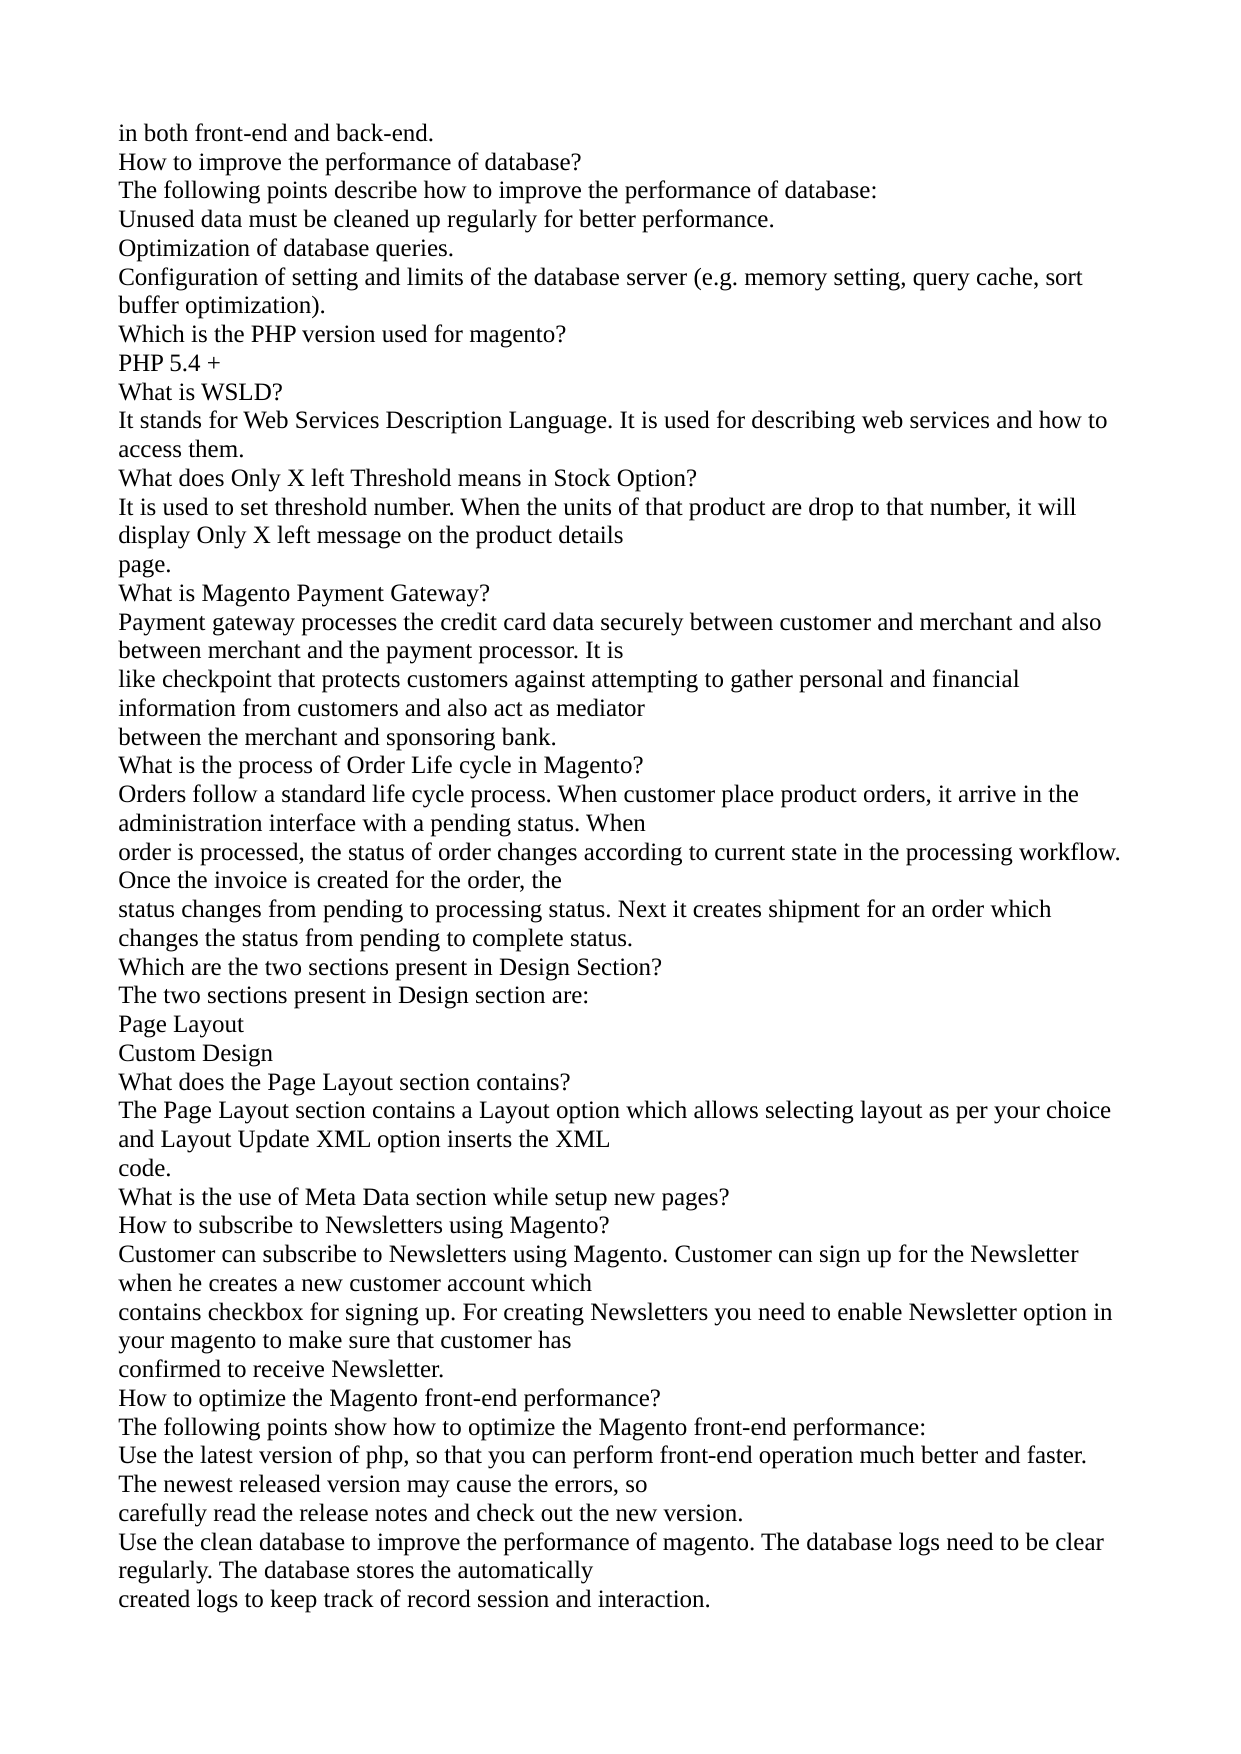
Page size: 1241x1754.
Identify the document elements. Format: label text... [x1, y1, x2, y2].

text between the merchant and sponsoring bank. [118, 722, 1122, 751]
text How to improve the performance of database? [118, 147, 1122, 176]
text Custom Design [118, 1038, 1122, 1067]
text Optimization of database queries. [118, 233, 1122, 262]
text created logs to keep track of record session and interaction. [118, 1584, 1122, 1613]
text carefully read the release notes and check out the new version. [118, 1498, 1122, 1527]
text How to subscribe to Newsletters using Magento? [118, 1211, 1122, 1239]
text PHP 5.4 + [118, 348, 1122, 377]
text The following points show how to optimize the Magento front-end performance: [118, 1412, 1122, 1441]
text The Page Layout section contains a Layout option which allows selecting layout as per your choice and Layout Update XML option inserts the XML [118, 1096, 1122, 1153]
text contains checkbox for signing up. For creating Newsletters you need to enable Newsletter option in your magento to make sure that customer has [118, 1297, 1122, 1354]
text The two sections present in Design section are: [118, 981, 1122, 1009]
text Page Layout [118, 1009, 1122, 1038]
text What is WSLD? [118, 377, 1122, 406]
text What does Only X left Threshold means in Stock Option? [118, 463, 1122, 492]
text code. [118, 1153, 1122, 1182]
text It stands for Web Services Description Language. It is used for describing web services and how to access them. [118, 406, 1122, 463]
text Which is the PHP version used for magento? [118, 319, 1122, 348]
text Configuration of setting and limits of the database server (e.g. memory setting, query cache, sort buffer optimization). [118, 262, 1122, 319]
text Customer can subscribe to Newsletters using Magento. Customer can sign up for the Newsletter when he creates a new customer account which [118, 1239, 1122, 1297]
text Orders follow a standard life cycle process. When customer place product orders, it arrive in the administration interface with a pending status. When [118, 779, 1122, 837]
text in both front-end and back-end. [118, 118, 1122, 147]
text Unused data must be cleaned up regularly for better performance. [118, 204, 1122, 233]
text confirmed to receive Newsletter. [118, 1354, 1122, 1383]
text Use the clean database to improve the performance of magento. The database logs need to be clear regularly. The database stores the automatically [118, 1527, 1122, 1584]
text page. [118, 549, 1122, 578]
text like checkpoint that protects customers against attempting to gather personal and financial information from customers and also act as mediator [118, 664, 1122, 722]
text order is processed, the status of order changes according to current state in the processing workflow. Once the invoice is created for the order, the [118, 837, 1122, 894]
text What is Magento Payment Gateway? [118, 578, 1122, 607]
text The following points describe how to improve the performance of database: [118, 176, 1122, 204]
text What does the Page Layout section contains? [118, 1067, 1122, 1096]
text status changes from pending to processing status. Next it creates shipment for an order which changes the status from pending to complete status. [118, 894, 1122, 952]
text Which are the two sections present in Design Section? [118, 952, 1122, 981]
text It is used to set threshold number. When the units of that product are drop to that number, it will display Only X left message on the product details [118, 492, 1122, 549]
text Use the latest version of php, so that you can perform front-end operation much better and faster. The newest released version may cause the errors, so [118, 1441, 1122, 1498]
text How to optimize the Magento front-end performance? [118, 1383, 1122, 1412]
text What is the process of Order Life cycle in Magento? [118, 751, 1122, 779]
text Payment gateway processes the credit card data securely between customer and merchant and also between merchant and the payment processor. It is [118, 607, 1122, 664]
text What is the use of Meta Data section while setup new pages? [118, 1182, 1122, 1211]
